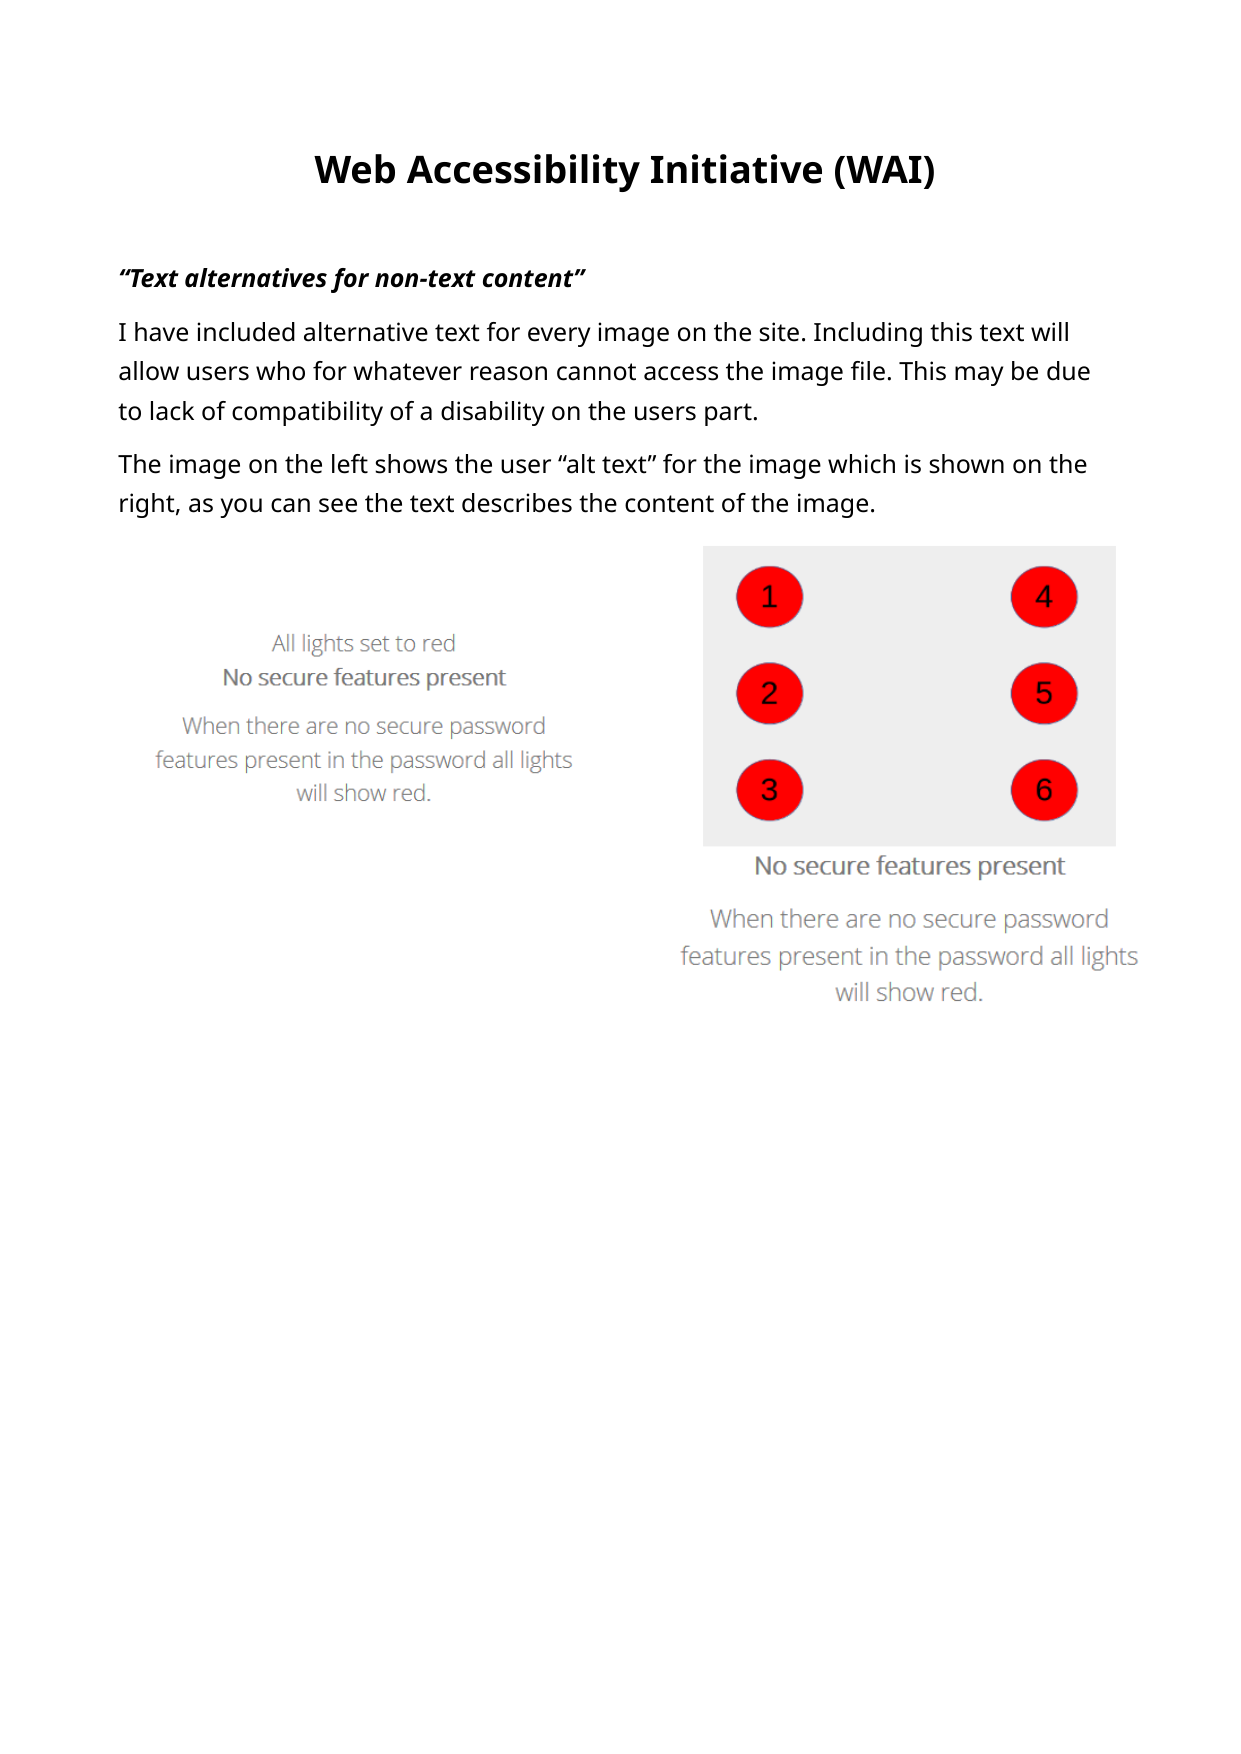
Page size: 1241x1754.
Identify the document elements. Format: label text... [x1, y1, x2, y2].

text The image on the left shows the user “alt text” for the image which is shown on the right, as you can see the text describes the content of the image. [118, 447, 1122, 520]
text “Text alternatives for non-text content” [118, 261, 1122, 295]
text I have included alternative text for every image on the site. Including this text will allow users who for whatever reason cannot access the image file. This may be due to lack of compatibility of a disability on the users part. [118, 315, 1122, 427]
picture [633, 528, 1185, 1044]
subtitle Web Accessibility Initiative (WAI) [118, 143, 1122, 195]
picture [112, 607, 615, 831]
